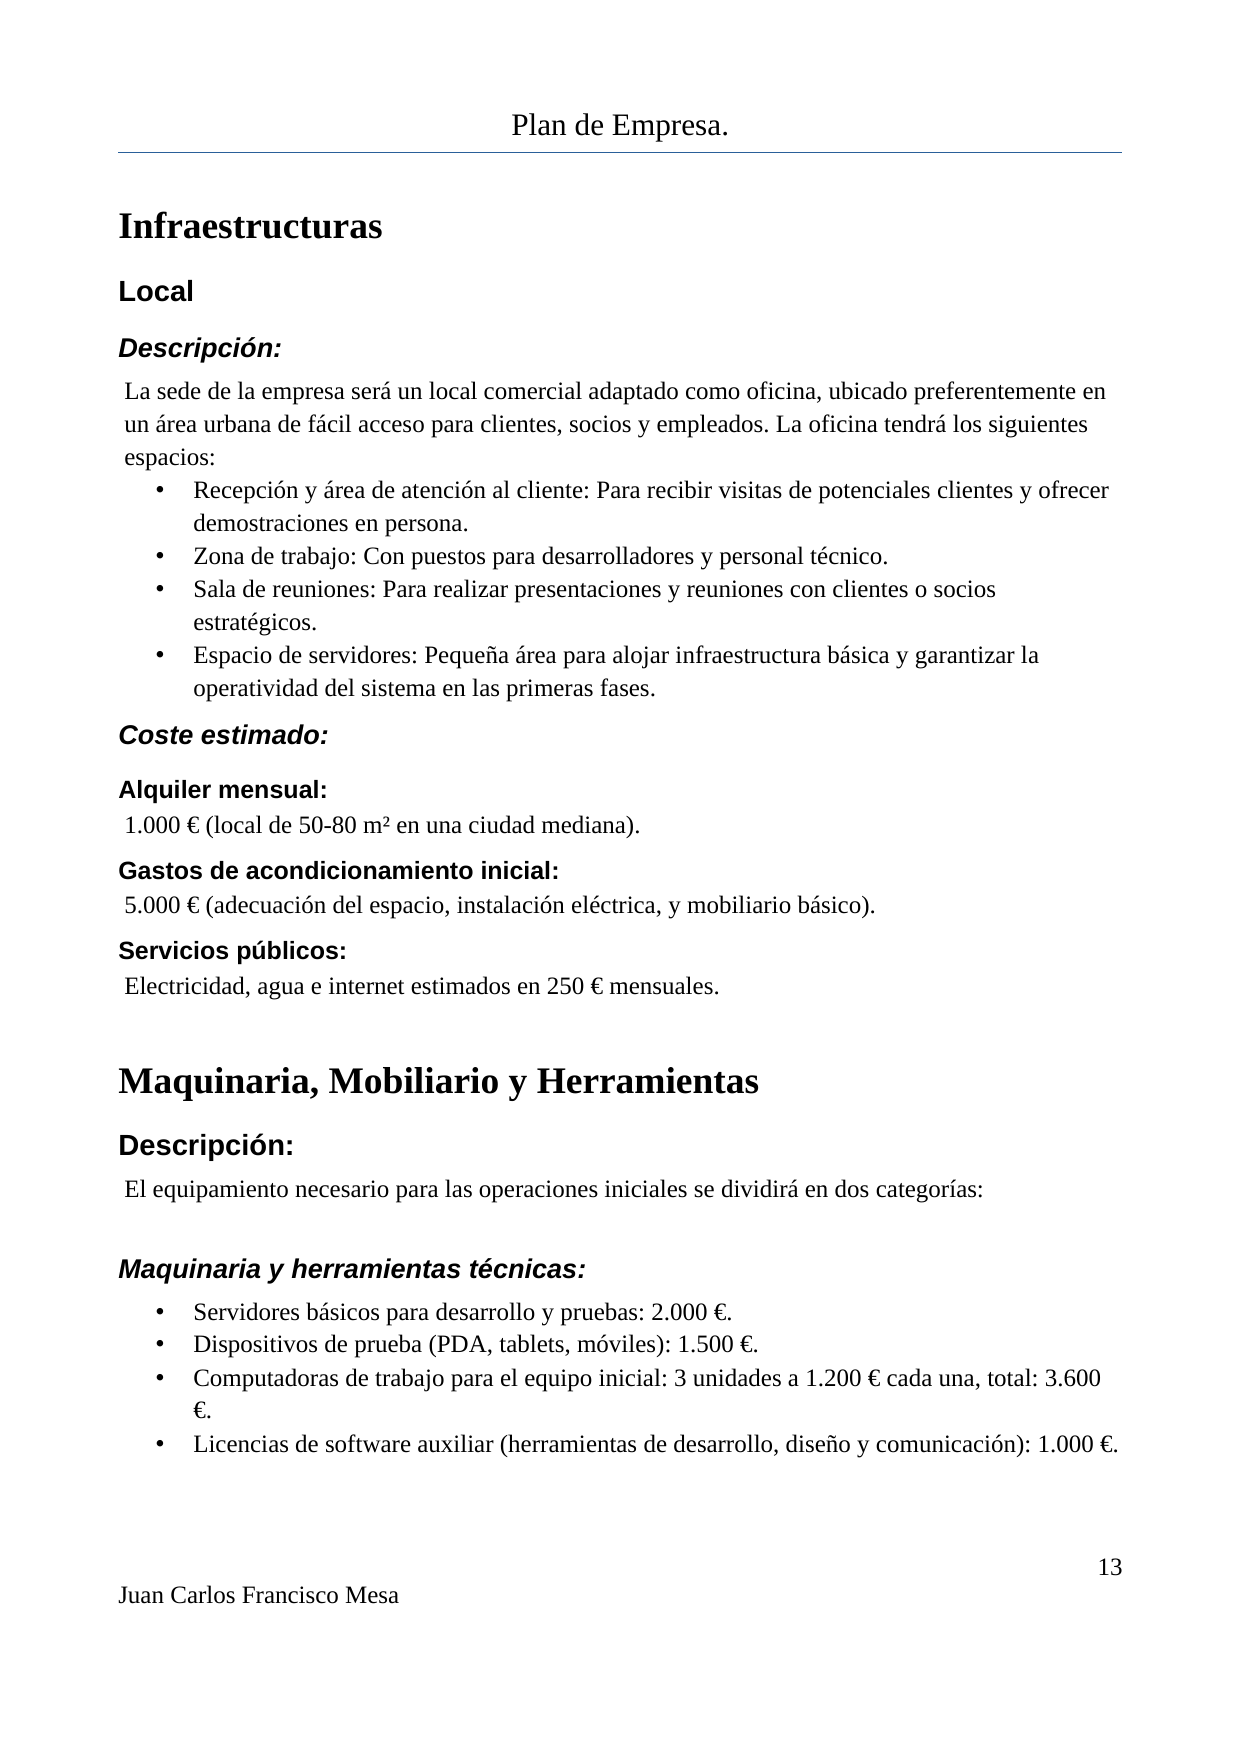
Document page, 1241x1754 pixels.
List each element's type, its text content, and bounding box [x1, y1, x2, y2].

subtitle Infraestructuras [118, 204, 1122, 247]
text 5.000 € (adecuación del espacio, instalación eléctrica, y mobiliario básico). [124, 891, 1116, 919]
subtitle Local [118, 274, 1122, 307]
list Computadoras de trabajo para el equipo inicial: 3 unidades a 1.200 € cada una, total: 3.600 €. [156, 1363, 1122, 1424]
text Electricidad, agua e internet estimados en 250 € mensuales. [124, 971, 1116, 1000]
subtitle Descripción: [118, 332, 1122, 364]
list Dispositivos de prueba (PDA, tablets, móviles): 1.500 €. [156, 1329, 1122, 1358]
list Sala de reuniones: Para realizar presentaciones y reuniones con clientes o socios estratégicos. [156, 574, 1122, 636]
subtitle Gastos de acondicionamiento inicial: [118, 856, 1122, 884]
subtitle Servicios públicos: [118, 936, 1122, 965]
text El equipamiento necesario para las operaciones iniciales se dividirá en dos categorías: [124, 1174, 1116, 1203]
subtitle Maquinaria, Mobiliario y Herramientas [118, 1058, 1122, 1101]
subtitle Maquinaria y herramientas técnicas: [118, 1253, 1122, 1284]
list Espacio de servidores: Pequeña área para alojar infraestructura básica y garantizar la operatividad del sistema en las primeras fases. [156, 640, 1122, 702]
text 1.000 € (local de 50-80 m² en una ciudad mediana). [124, 810, 1116, 839]
text La sede de la empresa será un local comercial adaptado como oficina, ubicado preferentemente en un área urbana de fácil acceso para clientes, socios y empleados. La oficina tendrá los siguientes espacios: [124, 376, 1116, 471]
list Servidores básicos para desarrollo y pruebas: 2.000 €. [156, 1297, 1122, 1325]
subtitle Alquiler mensual: [118, 775, 1122, 804]
subtitle Descripción: [118, 1128, 1122, 1162]
list Licencias de software auxiliar (herramientas de desarrollo, diseño y comunicación): 1.000 €. [156, 1429, 1122, 1457]
list Zona de trabajo: Con puestos para desarrolladores y personal técnico. [156, 541, 1122, 570]
list Recepción y área de atención al cliente: Para recibir visitas de potenciales clientes y ofrecer demostraciones en persona. [156, 475, 1122, 537]
subtitle Coste estimado: [118, 719, 1122, 750]
